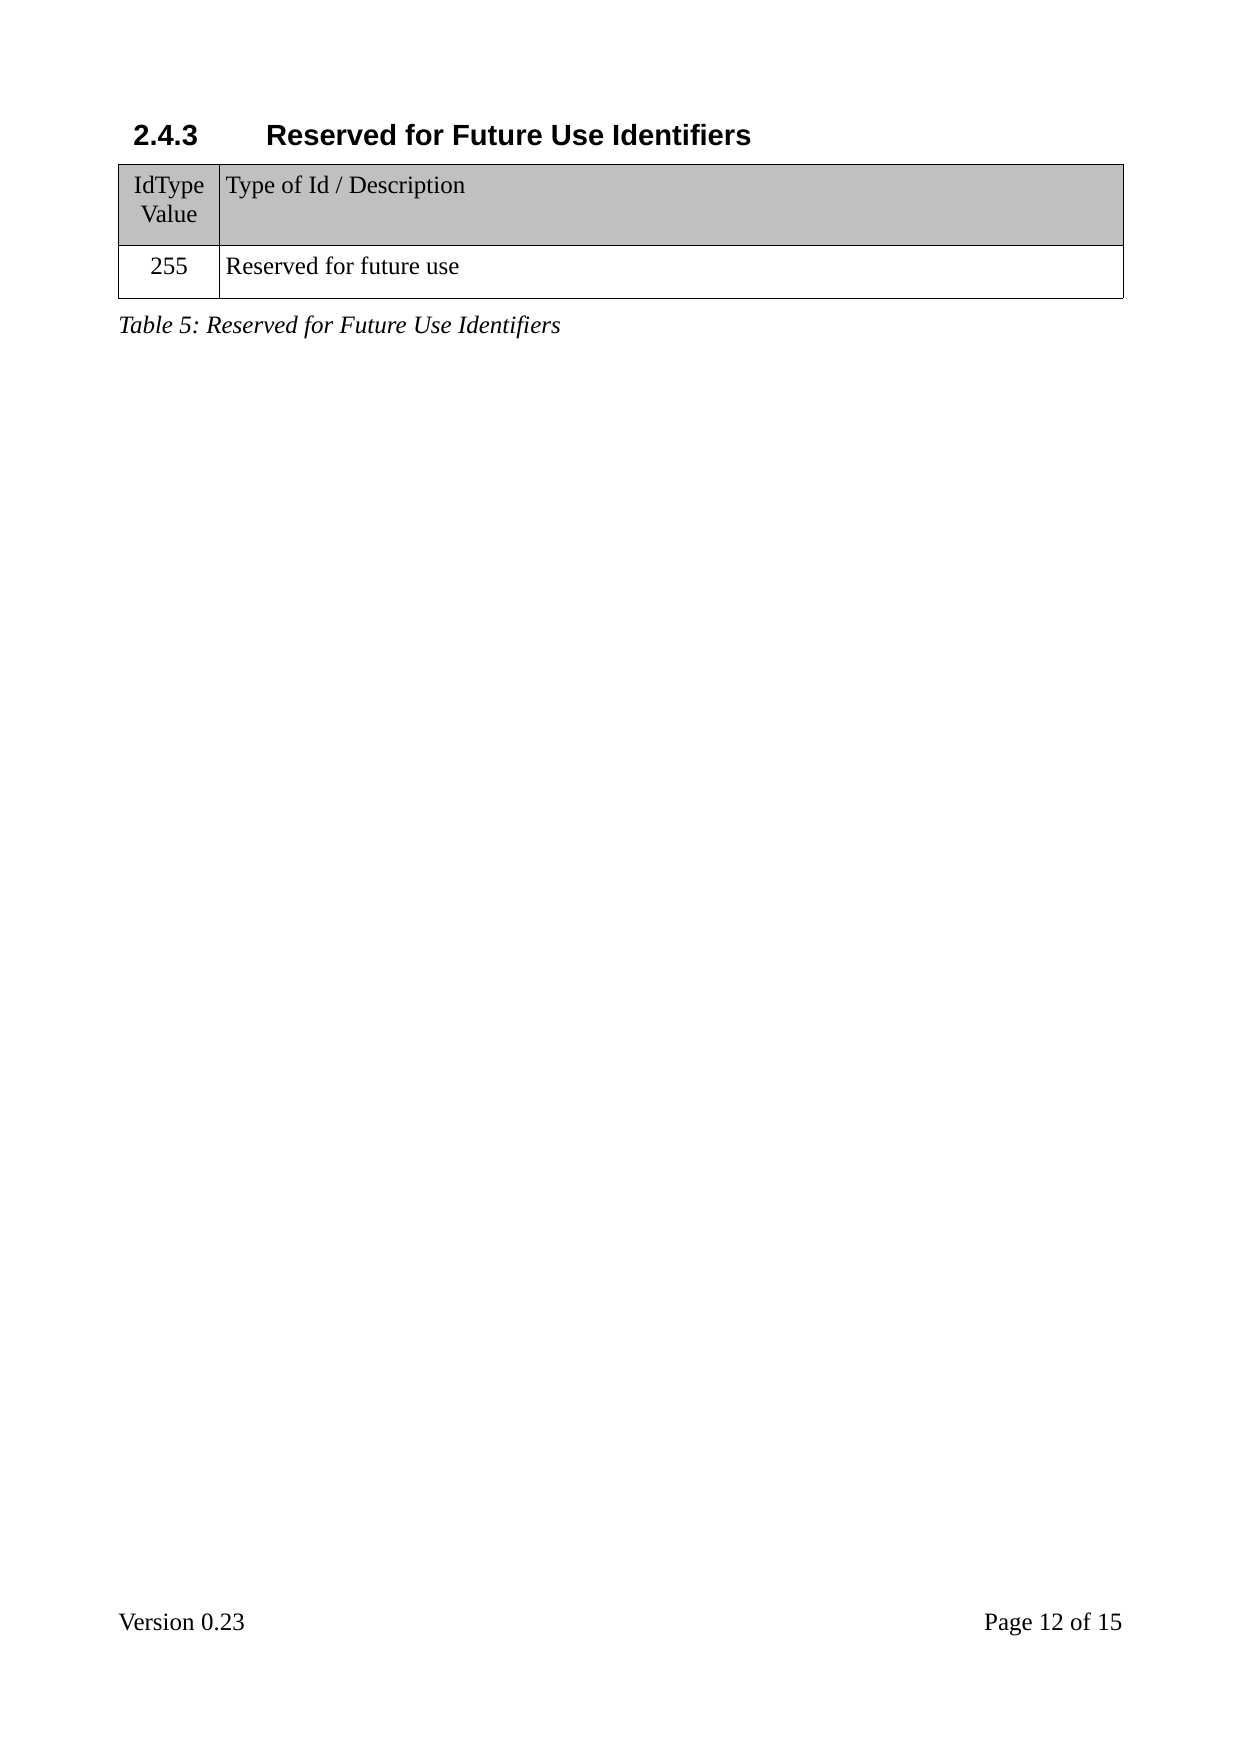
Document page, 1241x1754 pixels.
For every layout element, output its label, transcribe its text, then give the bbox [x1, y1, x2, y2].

table_header IdType Value [119, 165, 219, 245]
table_header Type of Id / Description [220, 165, 1123, 245]
table_cell 255 [119, 246, 219, 297]
text Table 5: Reserved for Future Use Identifiers [118, 310, 1122, 339]
subtitle Reserved for Future Use Identifiers [118, 118, 1122, 152]
table_cell Reserved for future use [220, 246, 1123, 297]
